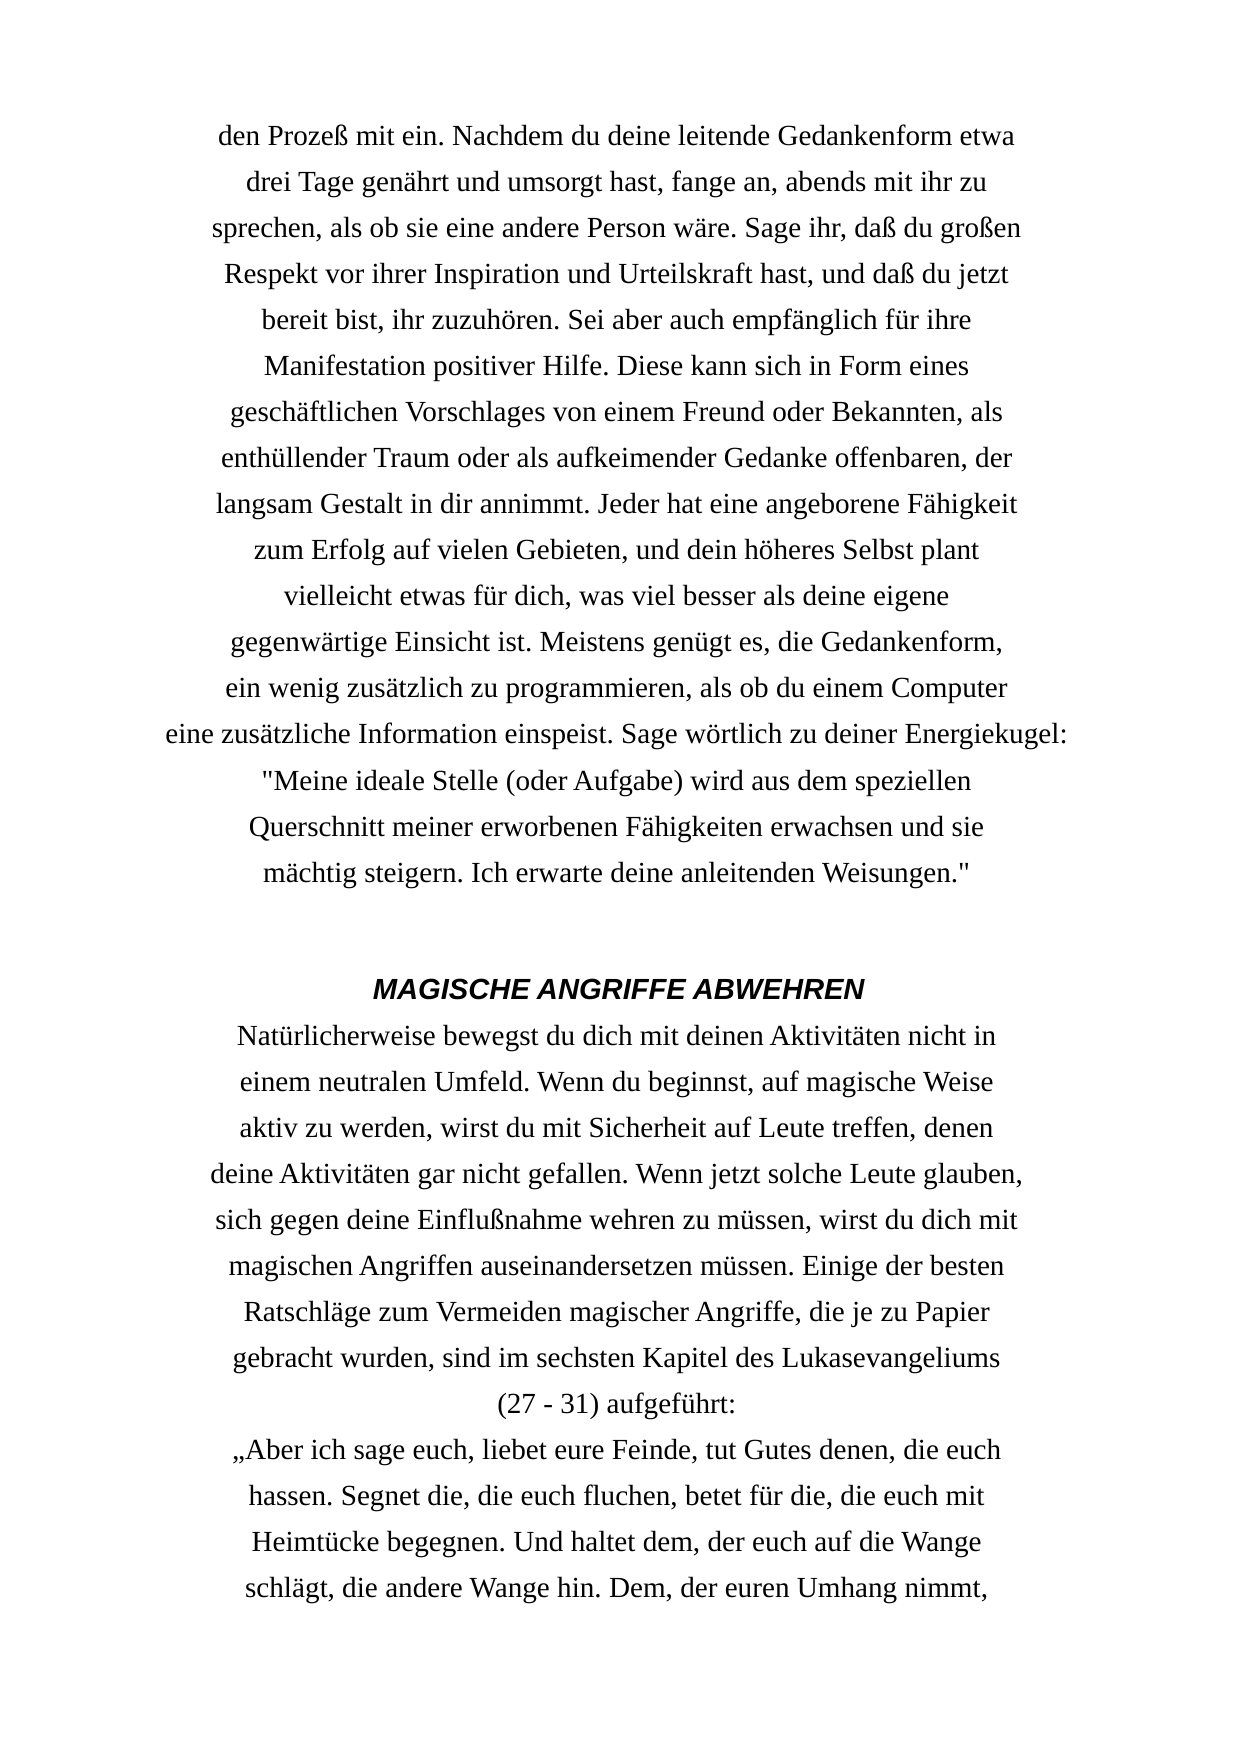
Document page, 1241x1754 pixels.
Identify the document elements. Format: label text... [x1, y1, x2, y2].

text "Meine ideale Stelle (oder Aufgabe) wird aus dem speziellen [118, 763, 1122, 796]
text (27 - 31) aufgeführt: [118, 1386, 1122, 1420]
text einem neutralen Umfeld. Wenn du beginnst, auf magische Weise [118, 1064, 1122, 1097]
text Querschnitt meiner erworbenen Fähigkeiten erwachsen und sie [118, 809, 1122, 842]
text sich gegen deine Einflußnahme wehren zu müssen, wirst du dich mit [118, 1202, 1122, 1236]
subtitle MAGISCHE ANGRIFFE ABWEHREN [118, 972, 1122, 1005]
text eine zusätzliche Information einspeist. Sage wörtlich zu deiner Energiekugel: [118, 717, 1122, 750]
text gebracht wurden, sind im sechsten Kapitel des Lukasevangeliums [118, 1340, 1122, 1374]
text geschäftlichen Vorschlages von einem Freund oder Bekannten, als [118, 394, 1122, 428]
text sprechen, als ob sie eine andere Person wäre. Sage ihr, daß du großen [118, 210, 1122, 244]
text mächtig steigern. Ich erwarte deine anleitenden Weisungen." [118, 855, 1122, 888]
text ein wenig zusätzlich zu programmieren, als ob du einem Computer [118, 671, 1122, 704]
text enthüllender Traum oder als aufkeimender Gedanke offenbaren, der [118, 440, 1122, 474]
text bereit bist, ihr zuzuhören. Sei aber auch empfänglich für ihre [118, 302, 1122, 336]
text magischen Angriffen auseinandersetzen müssen. Einige der besten [118, 1248, 1122, 1282]
text Respekt vor ihrer Inspiration und Urteilskraft hast, und daß du jetzt [118, 256, 1122, 290]
text deine Aktivitäten gar nicht gefallen. Wenn jetzt solche Leute glauben, [118, 1156, 1122, 1189]
text Ratschläge zum Vermeiden magischer Angriffe, die je zu Papier [118, 1294, 1122, 1328]
text den Prozeß mit ein. Nachdem du deine leitende Gedankenform etwa [118, 118, 1122, 152]
text drei Tage genährt und umsorgt hast, fange an, abends mit ihr zu [118, 164, 1122, 198]
text hassen. Segnet die, die euch fluchen, betet für die, die euch mit [118, 1478, 1122, 1512]
text zum Erfolg auf vielen Gebieten, und dein höheres Selbst plant [118, 532, 1122, 566]
text Manifestation positiver Hilfe. Diese kann sich in Form eines [118, 348, 1122, 382]
text Heimtücke begegnen. Und haltet dem, der euch auf die Wange [118, 1524, 1122, 1558]
text gegenwärtige Einsicht ist. Meistens genügt es, die Gedankenform, [118, 624, 1122, 658]
text aktiv zu werden, wirst du mit Sicherheit auf Leute treffen, denen [118, 1110, 1122, 1143]
text Natürlicherweise bewegst du dich mit deinen Aktivitäten nicht in [118, 1018, 1122, 1051]
text „Aber ich sage euch, liebet eure Feinde, tut Gutes denen, die euch [118, 1432, 1122, 1466]
text vielleicht etwas für dich, was viel besser als deine eigene [118, 578, 1122, 612]
text langsam Gestalt in dir annimmt. Jeder hat eine angeborene Fähigkeit [118, 486, 1122, 520]
text schlägt, die andere Wange hin. Dem, der euren Umhang nimmt, [118, 1570, 1122, 1604]
